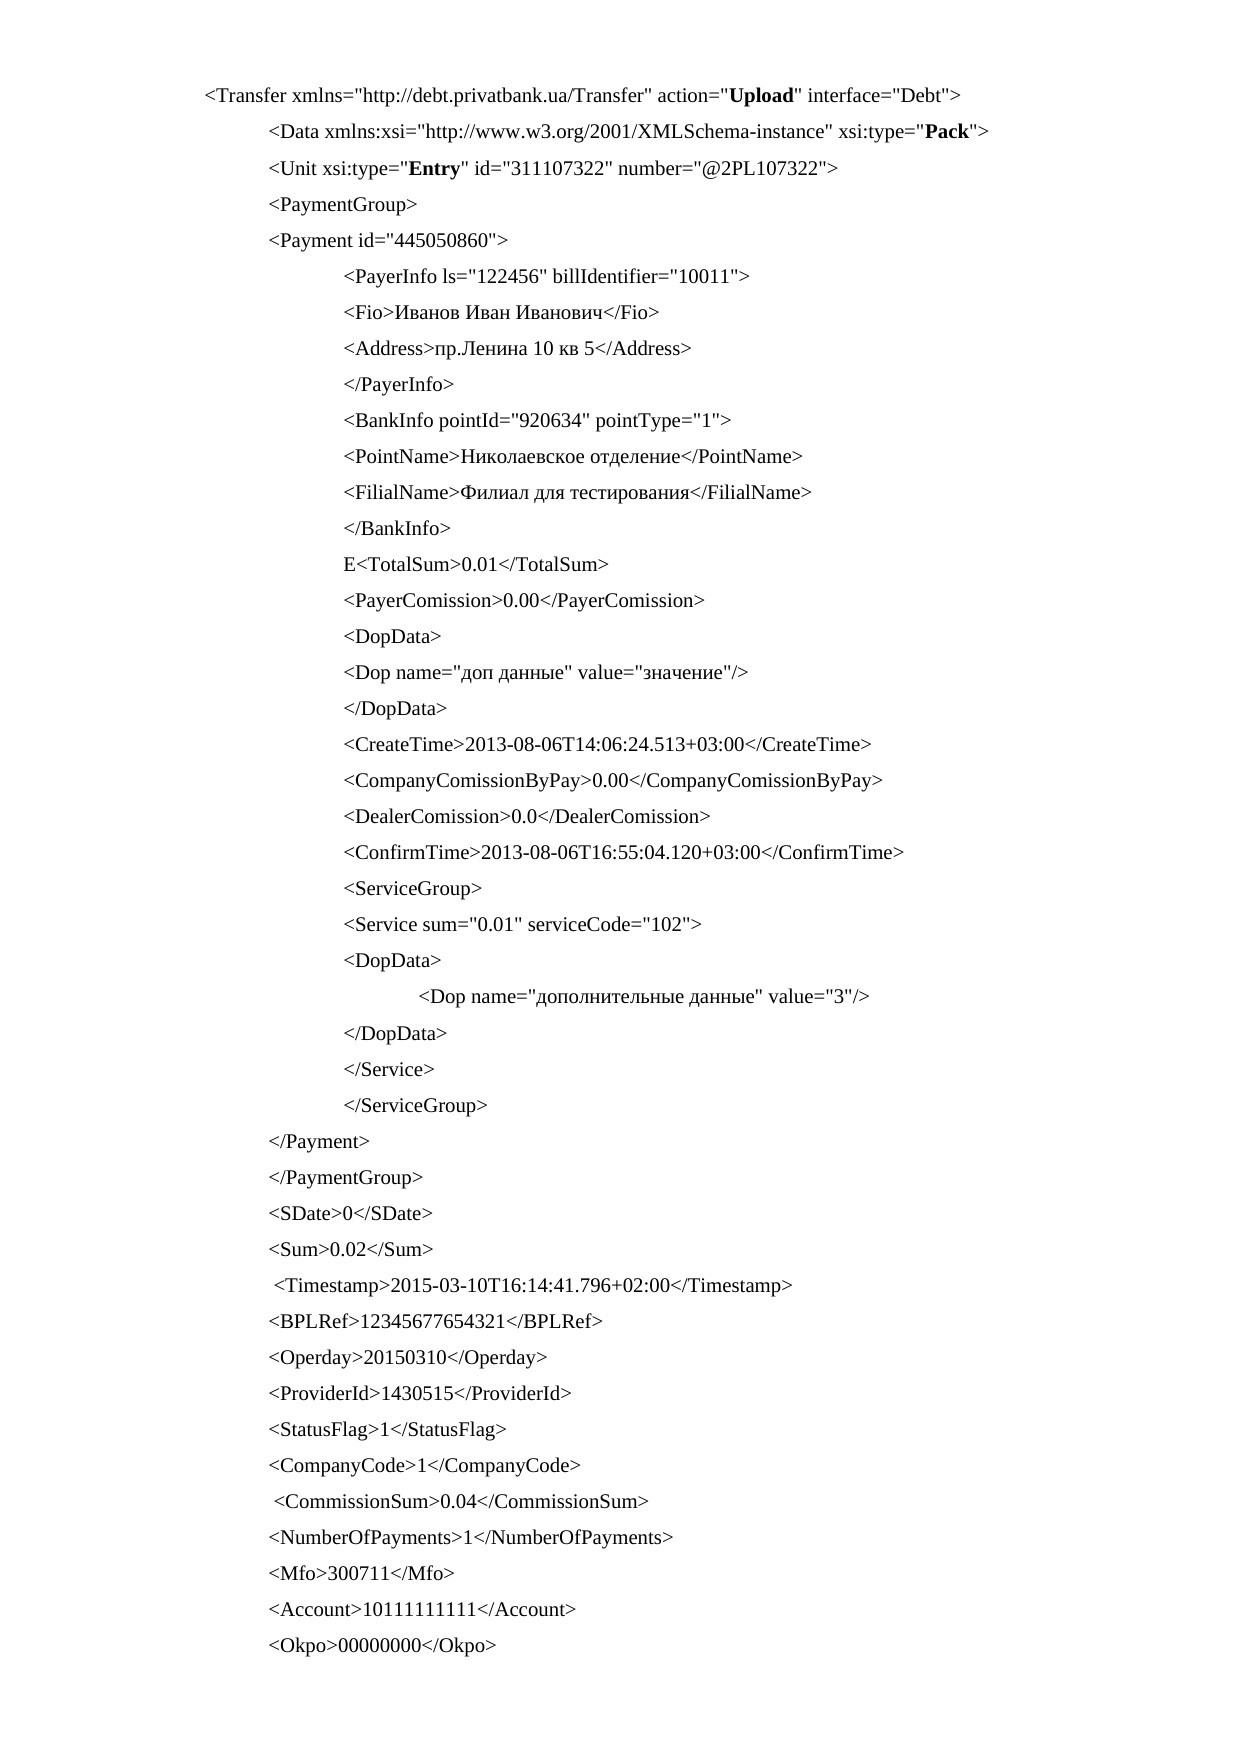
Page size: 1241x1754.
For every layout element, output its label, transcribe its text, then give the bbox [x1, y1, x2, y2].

text <PayerInfo ls="122456" billIdentifier="10011"> [118, 263, 1165, 288]
text <CompanyComissionByPay>0.00</CompanyComissionByPay> [118, 768, 1165, 792]
text <DopData> [118, 948, 1165, 972]
text <Unit xsi:type="Entry" id="311107322" number="@2PL107322"> [118, 155, 1165, 179]
text <CreateTime>2013-08-06T14:06:24.513+03:00</CreateTime> [118, 732, 1165, 756]
text <ConfirmTime>2013-08-06T16:55:04.120+03:00</ConfirmTime> [268, 840, 1165, 864]
text <PointName>Николаевское отделение</PointName> [118, 444, 1165, 468]
text <PaymentGroup> [118, 191, 1165, 216]
text <Address>пр.Ленина 10 кв 5</Address> [118, 336, 1165, 360]
text <Operday>20150310</Operday> [118, 1345, 1165, 1369]
text <StatusFlag>1</StatusFlag> [118, 1417, 1165, 1441]
text <Fio>Иванов Иван Иванович</Fio> [118, 299, 1165, 324]
text <NumberOfPayments>1</NumberOfPayments> [118, 1525, 1165, 1549]
text <PayerComission>0.00</PayerComission> [118, 588, 1165, 612]
text <Dop name="дополнительные данные" value="3"/> [118, 984, 1165, 1008]
text <Timestamp>2015-03-10T16:14:41.796+02:00</Timestamp> [118, 1273, 1165, 1297]
text <BPLRef>12345677654321</BPLRef> [118, 1309, 1165, 1333]
text <DopData> [118, 624, 1165, 648]
text </DopData> [118, 696, 1165, 720]
text <Account>10111111111</Account> [118, 1597, 1165, 1621]
text </DopData> [118, 1020, 1165, 1044]
text </ServiceGroup> [118, 1092, 1165, 1117]
text <BankInfo pointId="920634" pointType="1"> [118, 408, 1165, 432]
text <ServiceGroup> [118, 876, 1165, 900]
text </PayerInfo> [118, 372, 1165, 396]
text <DealerComission>0.0</DealerComission> [118, 804, 1165, 828]
text <CommissionSum>0.04</CommissionSum> [118, 1489, 1165, 1513]
text <Sum>0.02</Sum> [118, 1237, 1165, 1261]
text <Mfo>300711</Mfo> [118, 1561, 1165, 1585]
text <Transfer xmlns="http://debt.privatbank.ua/Transfer" action="Upload" interface="Debt"> [118, 83, 1165, 107]
text <SDate>0</SDate> [118, 1201, 1165, 1225]
text </Service> [118, 1056, 1165, 1081]
text <Service sum="0.01" serviceCode="102"> [118, 912, 1165, 936]
text </Payment> [118, 1128, 1165, 1153]
text </PaymentGroup> [118, 1164, 1165, 1189]
text <ProviderId>1430515</ProviderId> [118, 1381, 1165, 1405]
text Е<TotalSum>0.01</TotalSum> [118, 552, 1165, 576]
text <Data xmlns:xsi="http://www.w3.org/2001/XMLSchema-instance" xsi:type="Pack"> [118, 119, 1165, 143]
text </BankInfo> [118, 516, 1165, 540]
text <Payment id="445050860"> [118, 227, 1165, 252]
text <FilialName>Филиал для тестирования</FilialName> [118, 480, 1165, 504]
text <CompanyCode>1</CompanyCode> [118, 1453, 1165, 1477]
text <Okpo>00000000</Okpo> [118, 1633, 1165, 1657]
text <Dop name="доп данные" value="значение"/> [118, 660, 1165, 684]
